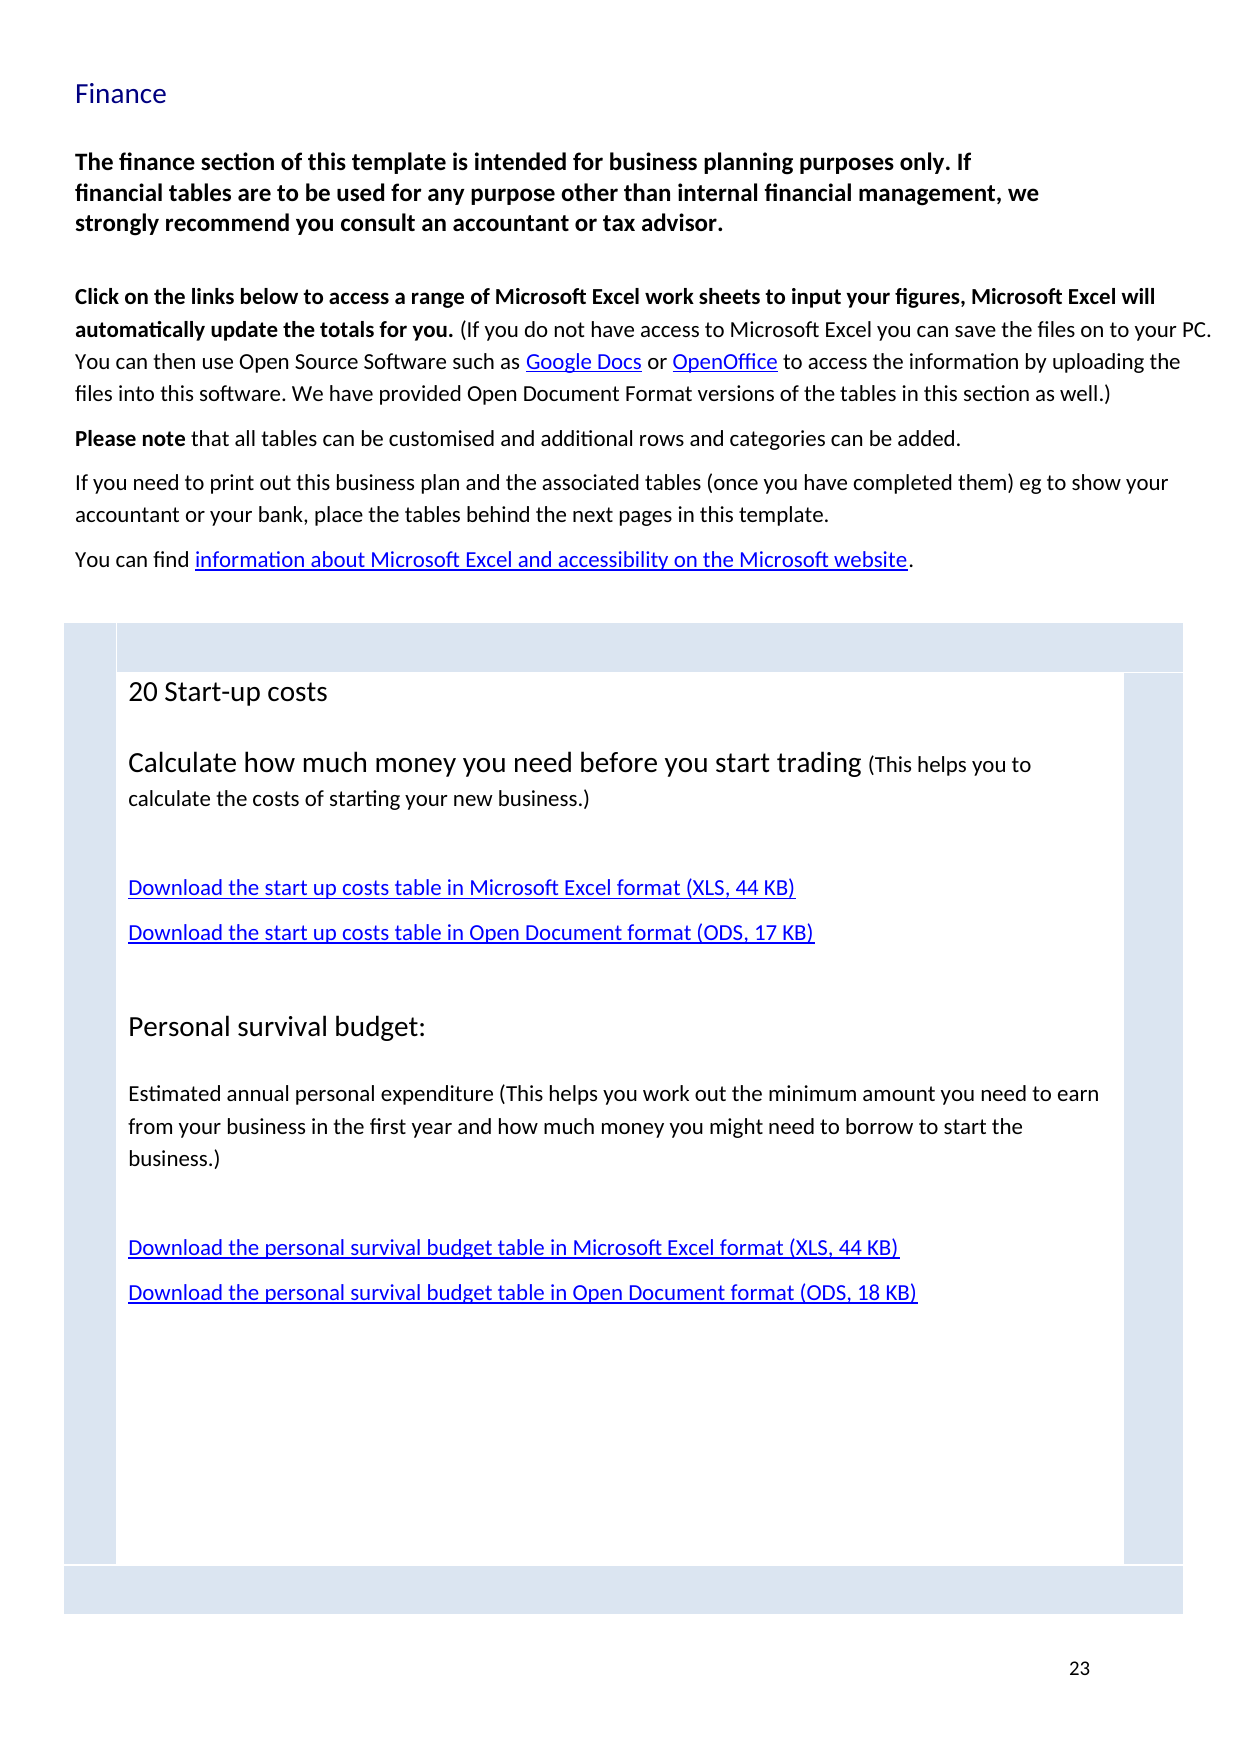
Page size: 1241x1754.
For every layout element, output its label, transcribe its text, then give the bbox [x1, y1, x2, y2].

subtitle The finance section of this template is intended for business planning purposes only. If [75, 146, 1215, 177]
text Please note that all tables can be customised and additional rows and categories can be added. [75, 424, 1215, 452]
table_header [117, 623, 1183, 672]
table_cell 20 Start-up costs Calculate how much money you need before you start trading (This helps you to calculate the costs of starting your new business.) Download the start up costs table in Microsoft Excel format (XLS, 44 KB) Download the start up costs table in Open Document format (ODS, 17 KB) Personal survival budget: Estimated annual personal expenditure (This helps you work out the minimum amount you need to earn from your business in the first year and how much money you might need to borrow to start the business.) Download the personal survival budget table in Microsoft Excel format (XLS, 44 KB) Download the personal survival budget table in Open Document format (ODS, 18 KB) [117, 673, 1123, 1564]
subtitle financial tables are to be used for any purpose other than internal financial management, we [75, 177, 1215, 207]
table_cell [64, 1566, 1183, 1614]
text Click on the links below to access a range of Microsoft Excel work sheets to input your figures, Microsoft Excel will automatically update the totals for you. (If you do not have access to Microsoft Excel you can save the files on to your PC. You can then use Open Source Software such as Google Docs or OpenOffice to access the information by uploading the files into this software. We have provided Open Document Format versions of the tables in this section as well.) [75, 282, 1215, 407]
text You can find information about Microsoft Excel and accessibility on the Microsoft website. [75, 545, 1215, 606]
subtitle Finance [75, 75, 1215, 111]
table_cell [1124, 673, 1183, 1564]
text If you need to print out this business plan and the associated tables (once you have completed them) eg to show your accountant or your bank, place the tables behind the next pages in this template. [75, 468, 1215, 529]
subtitle strongly recommend you consult an accountant or tax advisor. [75, 207, 1215, 238]
table_header [64, 623, 116, 1564]
